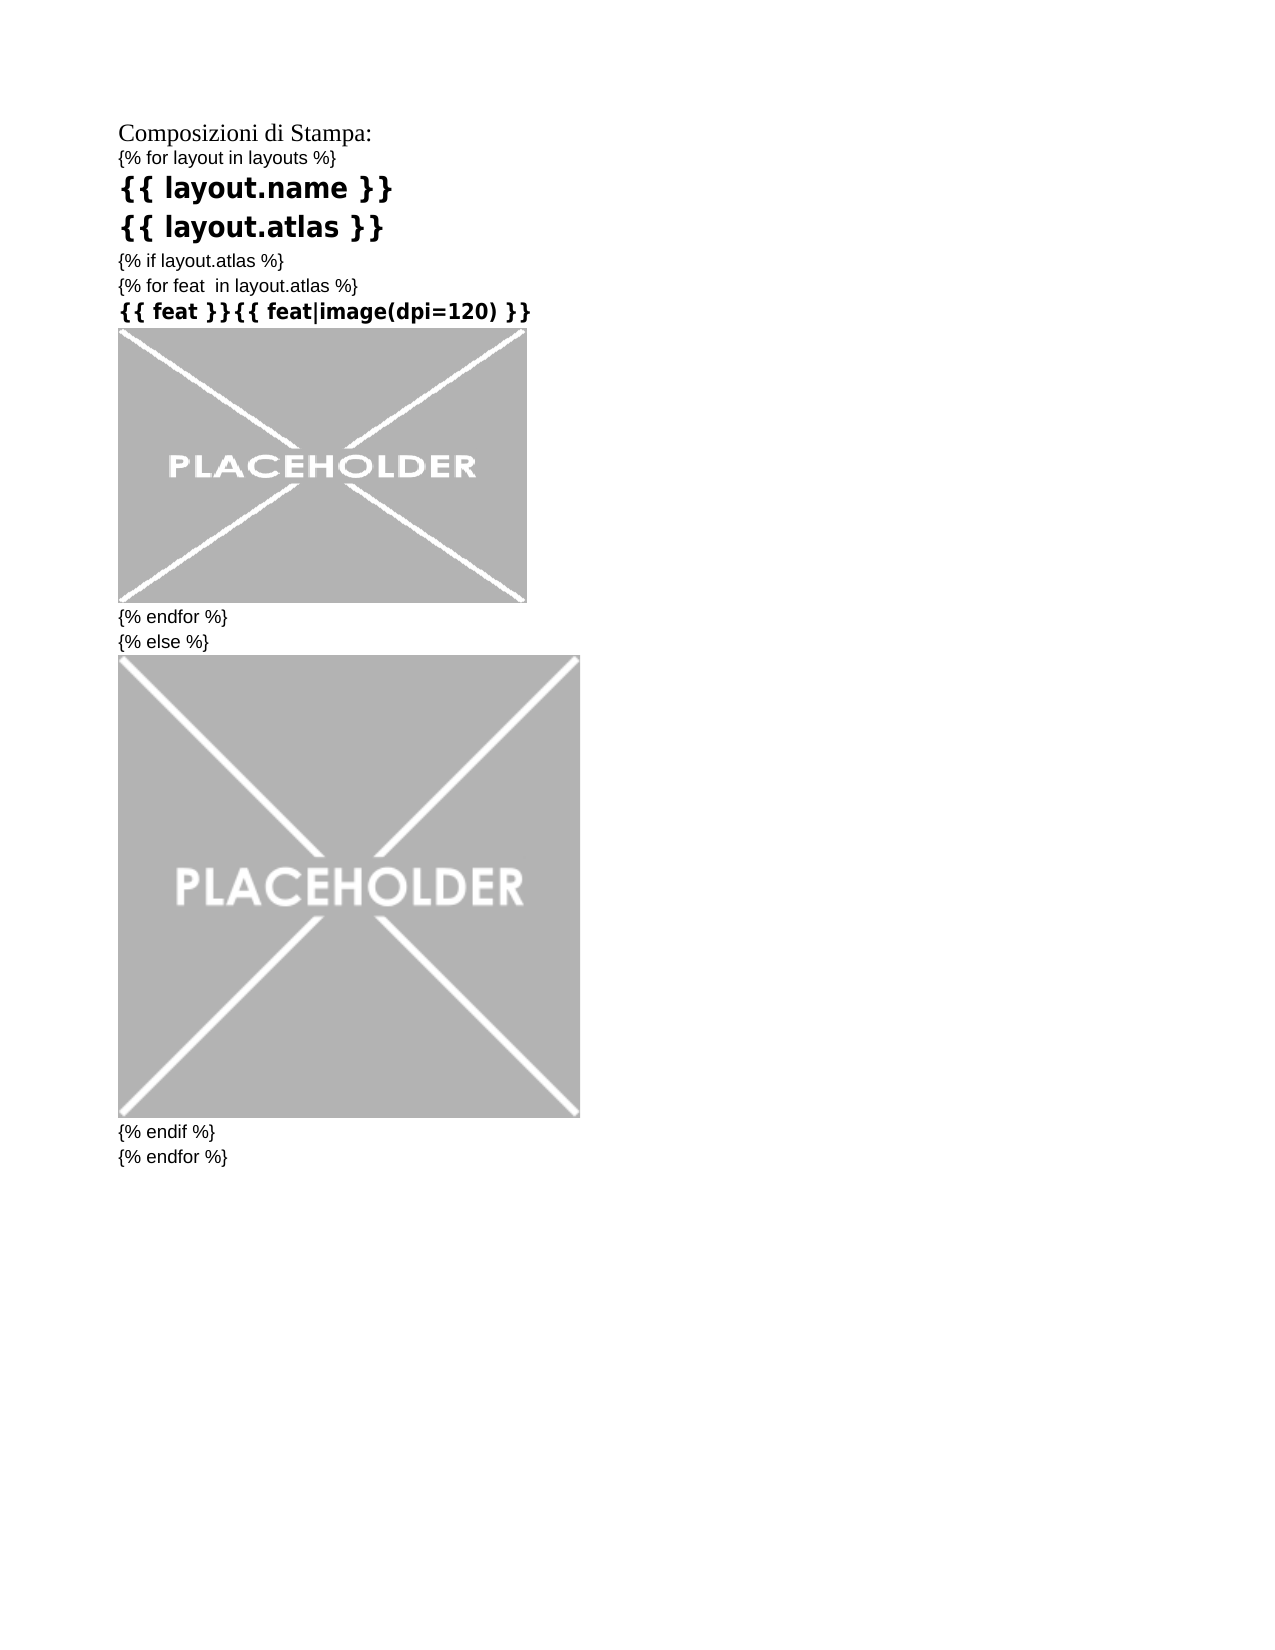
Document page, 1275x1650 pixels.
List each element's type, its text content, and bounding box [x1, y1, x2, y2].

text {% for layout in layouts %} [118, 147, 1157, 168]
picture [118, 655, 581, 1118]
text Composizioni di Stampa: [118, 118, 1157, 147]
text {% else %} [118, 631, 1157, 652]
text {% endfor %} [118, 606, 1157, 628]
text {% if layout.atlas %} [118, 249, 1157, 271]
picture [118, 328, 527, 603]
text {% endif %} [118, 1121, 1157, 1143]
text {{ feat }}{{ feat|image(dpi=120) }} [118, 299, 1157, 325]
text {% endfor %} [118, 1146, 1157, 1167]
text {{ layout.atlas }} [118, 211, 1157, 244]
text {% for feat in layout.atlas %} [118, 274, 1157, 296]
text {{ layout.name }} [118, 172, 1157, 206]
